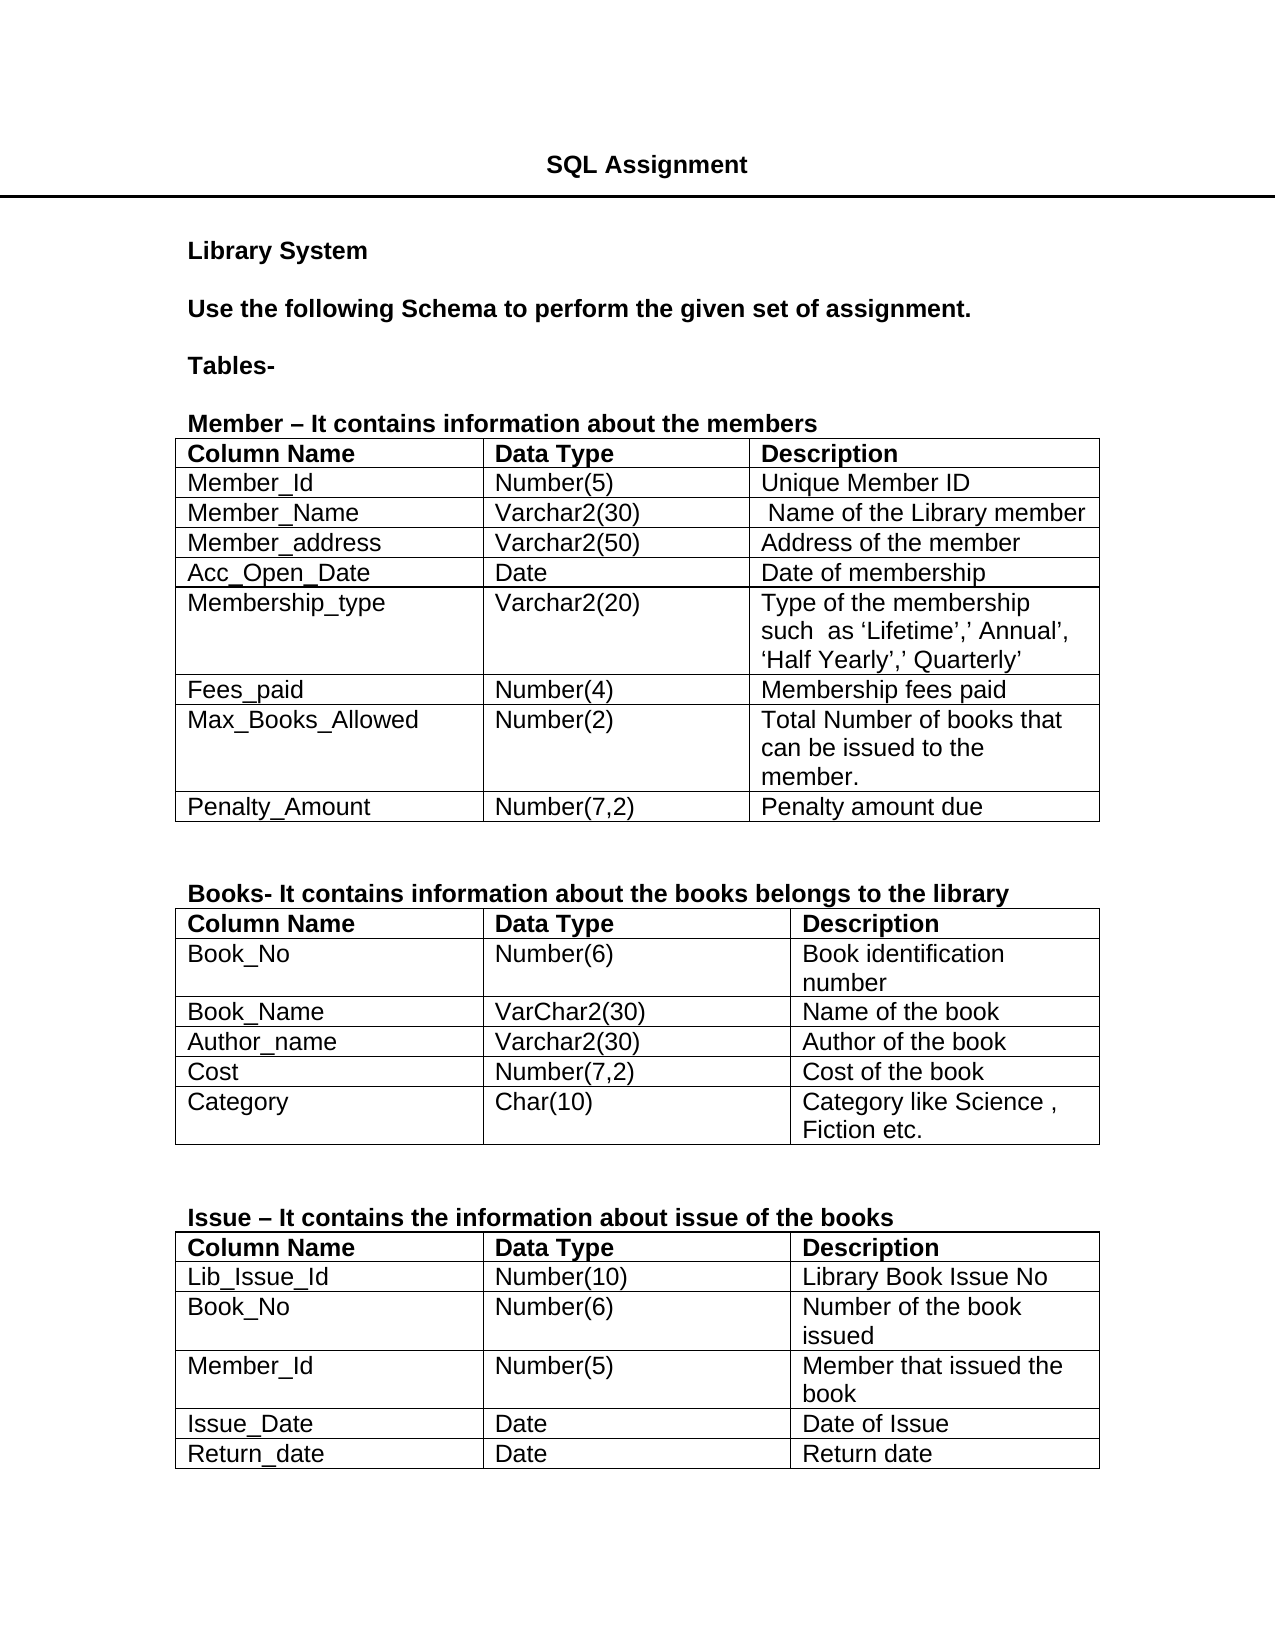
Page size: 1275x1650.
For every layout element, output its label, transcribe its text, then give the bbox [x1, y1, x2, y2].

table_cell Fees_paid [176, 675, 483, 703]
table_cell Book_No [176, 939, 483, 996]
table_cell Name of the Library member [750, 498, 1099, 527]
table_cell Name of the book [791, 997, 1099, 1026]
text Use the following Schema to perform the given set of assignment. [187, 294, 1106, 322]
table_cell Date [484, 558, 749, 586]
table_cell Penalty amount due [750, 792, 1099, 821]
text Books- It contains information about the books belongs to the library [187, 879, 1106, 908]
table_header Description [791, 909, 1099, 938]
subtitle Library System [187, 236, 1106, 265]
table_cell Date [484, 1439, 790, 1468]
table_cell Book identification number [791, 939, 1099, 996]
table_cell Penalty_Amount [176, 792, 483, 821]
table_cell Lib_Issue_Id [176, 1262, 483, 1291]
table_cell Library Book Issue No [791, 1262, 1099, 1291]
table_cell Varchar2(30) [484, 498, 749, 527]
table_cell Date [484, 1409, 790, 1438]
table_cell Date of membership [750, 558, 1099, 586]
table_cell Number of the book issued [791, 1292, 1099, 1349]
table_cell Number(4) [484, 675, 749, 703]
title SQL Assignment [187, 150, 1106, 179]
table_cell Address of the member [750, 528, 1099, 557]
table_cell Category [176, 1087, 483, 1144]
table_cell Number(5) [484, 468, 749, 497]
table_cell VarChar2(30) [484, 997, 790, 1026]
table_cell Total Number of books that can be issued to the member. [750, 705, 1099, 791]
text Tables- [187, 351, 1106, 380]
table_cell Char(10) [484, 1087, 790, 1144]
table_cell Number(6) [484, 939, 790, 996]
table_cell Varchar2(50) [484, 528, 749, 557]
table_cell Member_Id [176, 468, 483, 497]
table_cell Member_address [176, 528, 483, 557]
table_cell Number(6) [484, 1292, 790, 1349]
table_cell Author of the book [791, 1027, 1099, 1056]
table_cell Membership_type [176, 588, 483, 674]
subtitle Issue – It contains the information about issue of the books [187, 1203, 1106, 1231]
subtitle Member – It contains information about the members [187, 409, 1106, 437]
table_header Data Type [484, 1233, 790, 1261]
table_cell Varchar2(30) [484, 1027, 790, 1056]
table_header Column Name [176, 909, 483, 938]
table_cell Number(10) [484, 1262, 790, 1291]
table_cell Category like Science , Fiction etc. [791, 1087, 1099, 1144]
table_cell Book_Name [176, 997, 483, 1026]
table_header Data Type [484, 439, 749, 467]
table_cell Number(7,2) [484, 1057, 790, 1086]
table_cell Book_No [176, 1292, 483, 1349]
table_cell Type of the membership such as ‘Lifetime’,’ Annual’, ‘Half Yearly’,’ Quarterly’ [750, 588, 1099, 674]
table_header Description [791, 1233, 1099, 1261]
table_cell Return date [791, 1439, 1099, 1468]
table_cell Number(5) [484, 1351, 790, 1408]
table_header Column Name [176, 439, 483, 467]
table_cell Member that issued the book [791, 1351, 1099, 1408]
table_cell Acc_Open_Date [176, 558, 483, 586]
table_cell Date of Issue [791, 1409, 1099, 1438]
table_header Description [750, 439, 1099, 467]
table_cell Issue_Date [176, 1409, 483, 1438]
table_cell Max_Books_Allowed [176, 705, 483, 791]
table_cell Author_name [176, 1027, 483, 1056]
table_cell Number(7,2) [484, 792, 749, 821]
table_cell Cost of the book [791, 1057, 1099, 1086]
table_cell Unique Member ID [750, 468, 1099, 497]
table_cell Varchar2(20) [484, 588, 749, 674]
table_cell Return_date [176, 1439, 483, 1468]
table_header Data Type [484, 909, 790, 938]
table_cell Membership fees paid [750, 675, 1099, 703]
table_cell Number(2) [484, 705, 749, 791]
table_header Column Name [176, 1233, 483, 1261]
table_cell Member_Name [176, 498, 483, 527]
table_cell Cost [176, 1057, 483, 1086]
table_cell Member_Id [176, 1351, 483, 1408]
